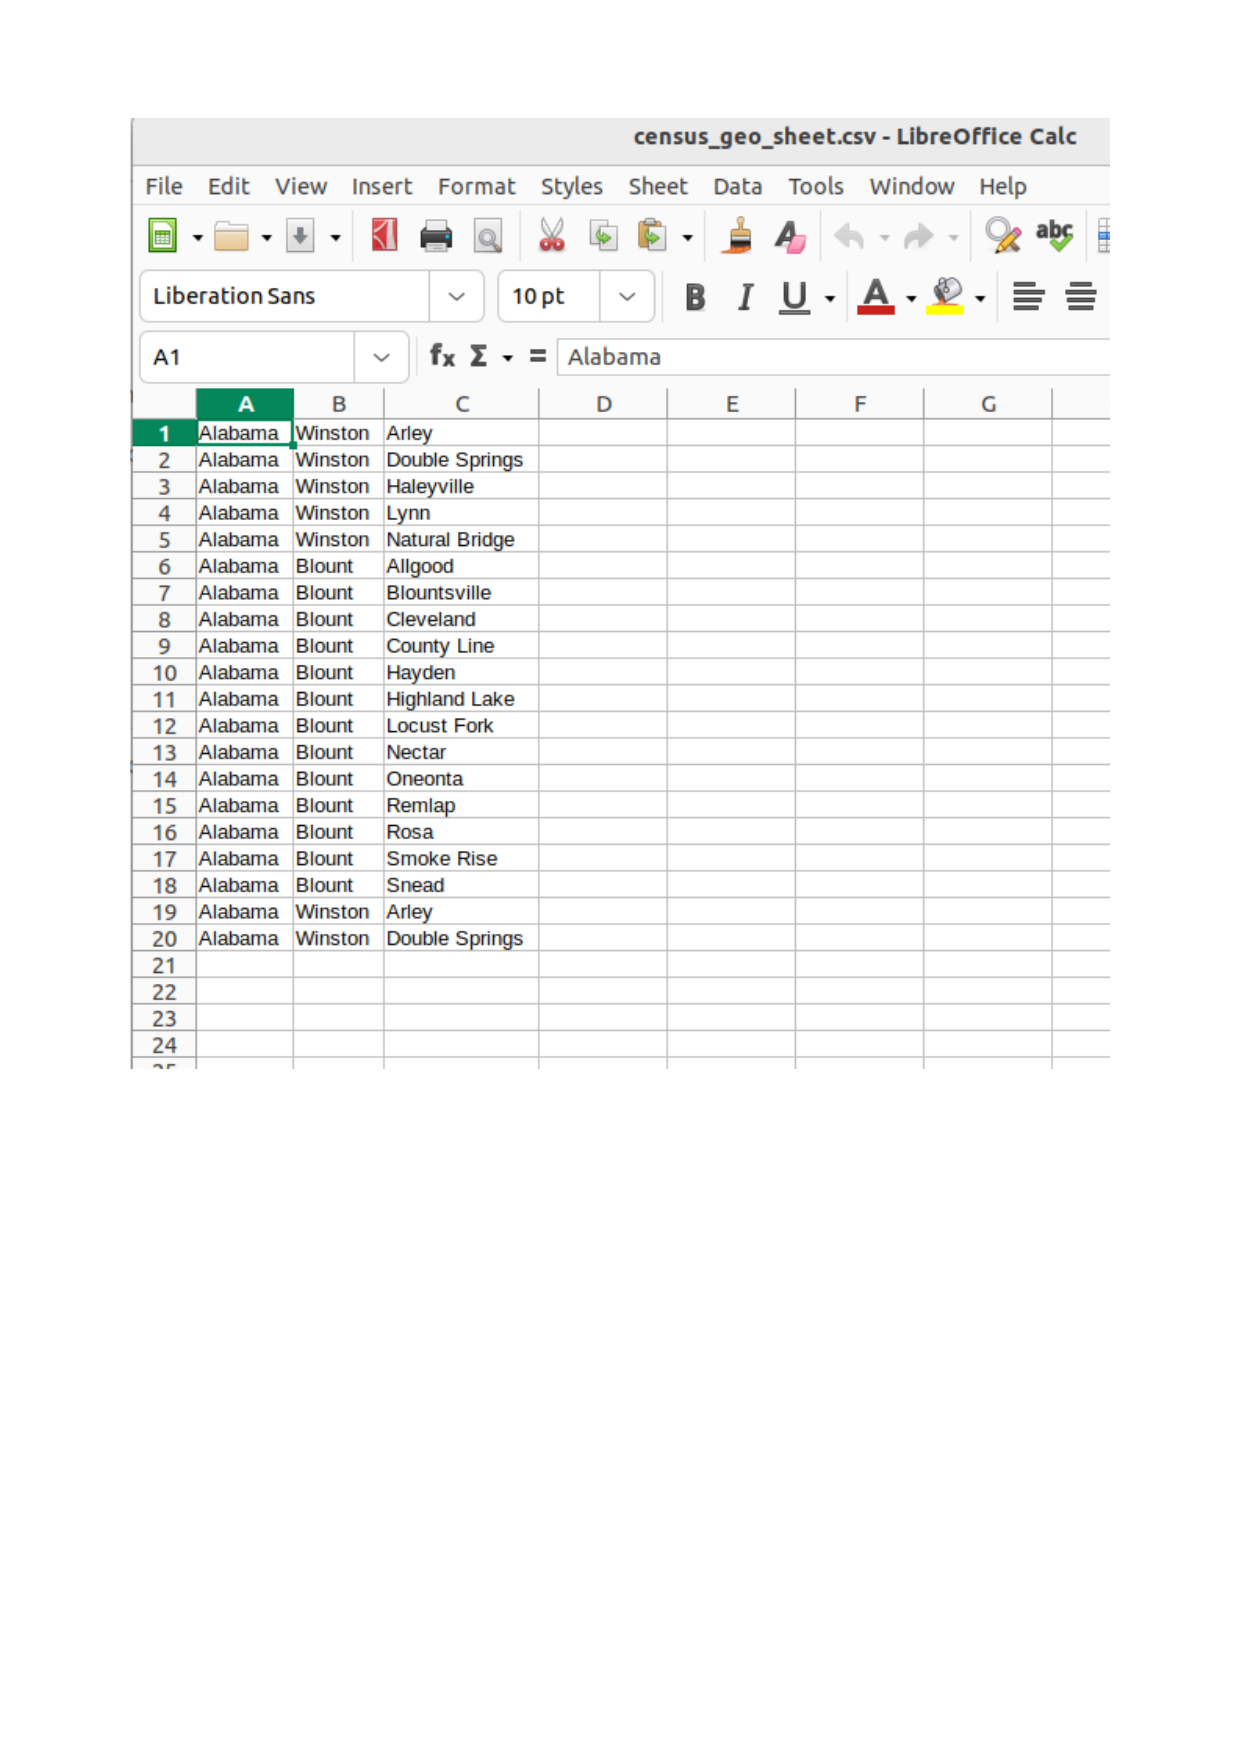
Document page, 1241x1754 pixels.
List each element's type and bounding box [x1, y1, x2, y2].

picture [130, 118, 1110, 1069]
